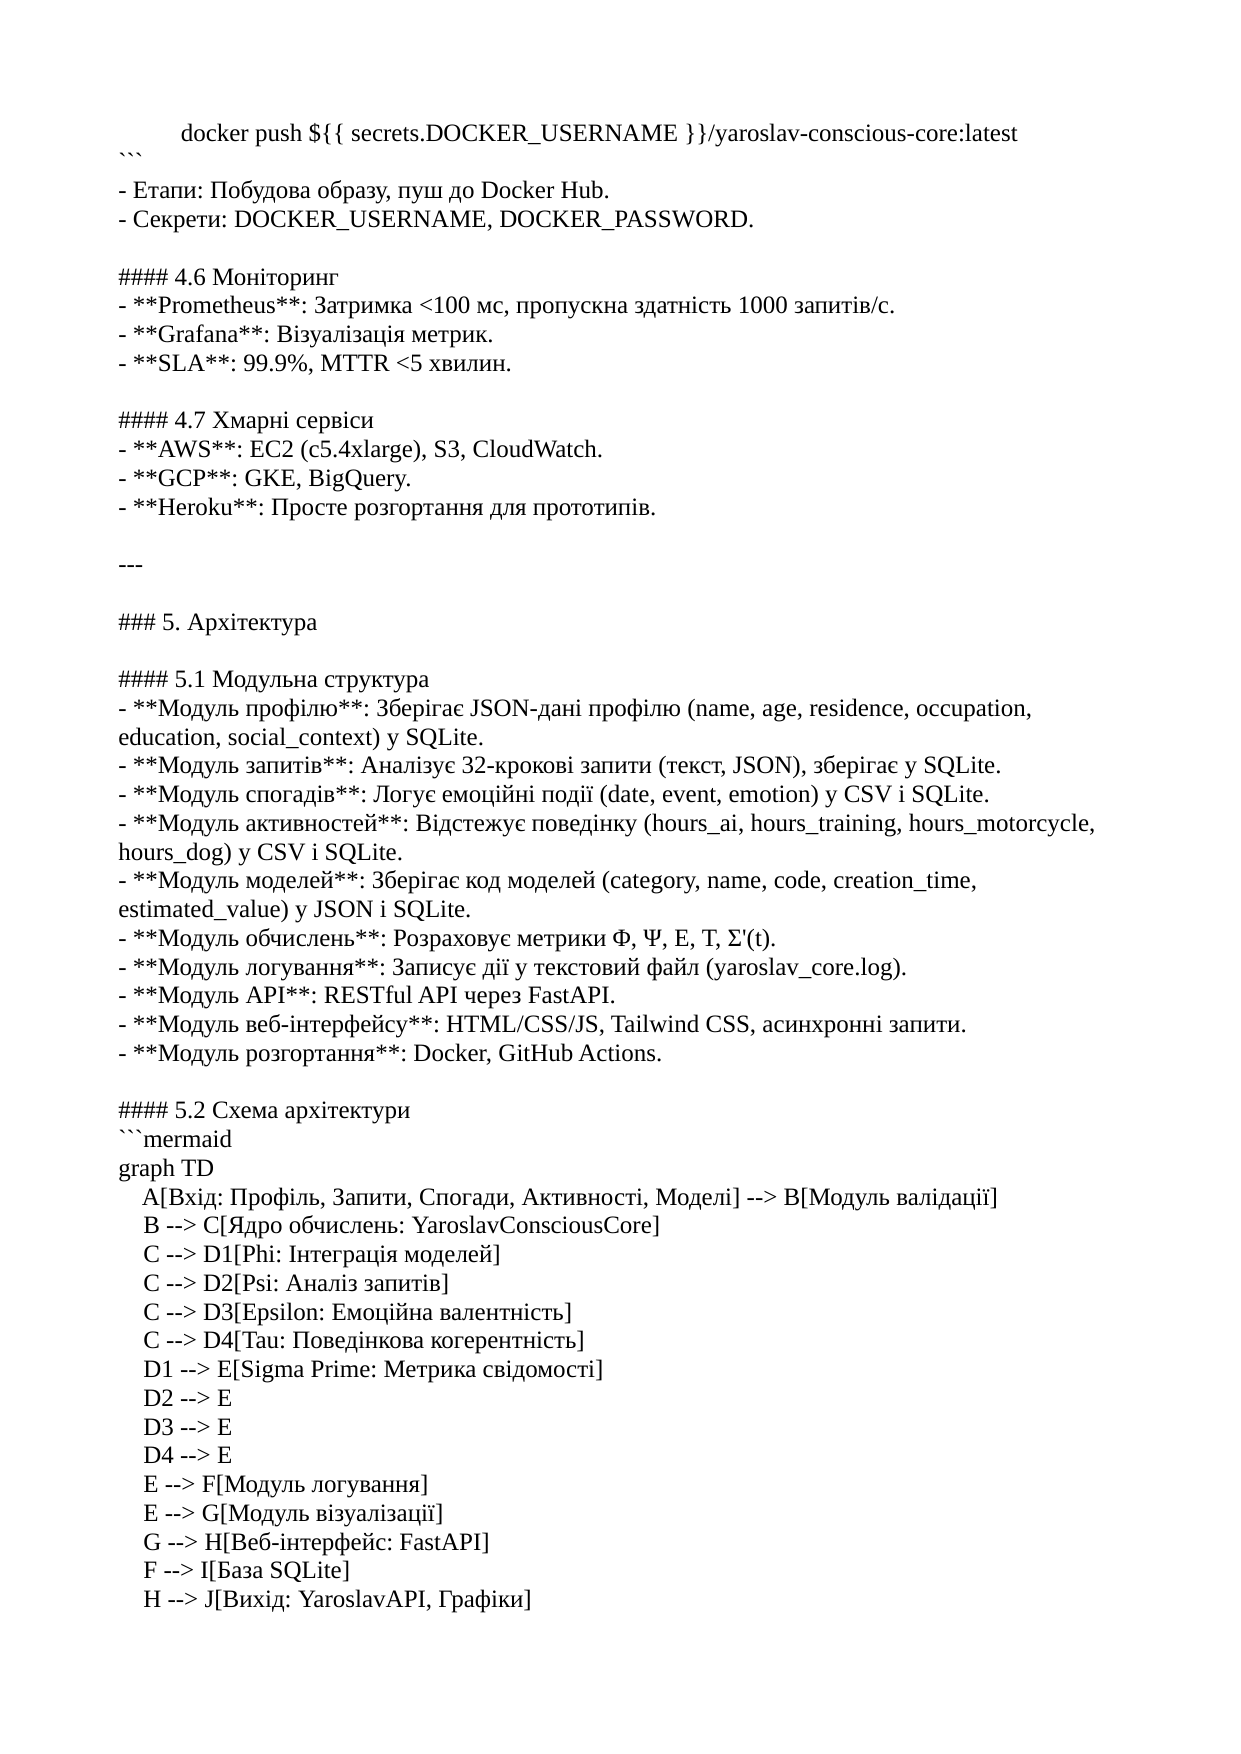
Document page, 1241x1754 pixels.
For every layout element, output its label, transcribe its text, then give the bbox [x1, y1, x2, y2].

text B --> C[Ядро обчислень: YaroslavConsciousCore] [118, 1211, 1122, 1239]
text docker push ${{ secrets.DOCKER_USERNAME }}/yaroslav-conscious-core:latest [118, 118, 1122, 147]
text C --> D2[Psi: Аналіз запитів] [118, 1268, 1122, 1297]
text D2 --> E [118, 1383, 1122, 1412]
text #### 5.1 Модульна структура [118, 664, 1122, 693]
text - **GCP**: GKE, BigQuery. [118, 463, 1122, 492]
text - Секрети: DOCKER_USERNAME, DOCKER_PASSWORD. [118, 204, 1122, 233]
text D1 --> E[Sigma Prime: Метрика свідомості] [118, 1354, 1122, 1383]
text ``` [118, 147, 1122, 176]
text C --> D3[Epsilon: Емоційна валентність] [118, 1297, 1122, 1326]
text #### 4.6 Моніторинг [118, 262, 1122, 291]
text graph TD [118, 1153, 1122, 1182]
text - **Модуль запитів**: Аналізує 32-крокові запити (текст, JSON), зберігає у SQLite. [118, 751, 1122, 779]
text - **Модуль активностей**: Відстежує поведінку (hours_ai, hours_training, hours_motorcycle, hours_dog) у CSV і SQLite. [118, 808, 1122, 866]
text C --> D1[Phi: Інтеграція моделей] [118, 1239, 1122, 1268]
text #### 4.7 Хмарні сервіси [118, 406, 1122, 434]
text - **Модуль API**: RESTful API через FastAPI. [118, 981, 1122, 1009]
text - **Heroku**: Просте розгортання для прототипів. [118, 492, 1122, 521]
text - **SLA**: 99.9%, MTTR <5 хвилин. [118, 348, 1122, 377]
text G --> H[Веб-інтерфейс: FastAPI] [118, 1527, 1122, 1556]
text ```mermaid [118, 1124, 1122, 1153]
text --- [118, 549, 1122, 578]
text - **Модуль профілю**: Зберігає JSON-дані профілю (name, age, residence, occupation, education, social_context) у SQLite. [118, 693, 1122, 751]
text - **Модуль розгортання**: Docker, GitHub Actions. [118, 1038, 1122, 1067]
text - **Модуль логування**: Записує дії у текстовий файл (yaroslav_core.log). [118, 952, 1122, 981]
text C --> D4[Tau: Поведінкова когерентність] [118, 1326, 1122, 1354]
text - **Модуль спогадів**: Логує емоційні події (date, event, emotion) у CSV і SQLite. [118, 779, 1122, 808]
text - **Модуль моделей**: Зберігає код моделей (category, name, code, creation_time, estimated_value) у JSON і SQLite. [118, 866, 1122, 923]
text - **Модуль обчислень**: Розраховує метрики Φ, Ψ, Ε, Τ, Σ'(t). [118, 923, 1122, 952]
text ### 5. Архітектура [118, 607, 1122, 636]
text E --> F[Модуль логування] [118, 1469, 1122, 1498]
text H --> J[Вихід: YaroslavAPI, Графіки] [118, 1584, 1122, 1613]
text - **Prometheus**: Затримка <100 мс, пропускна здатність 1000 запитів/с. [118, 291, 1122, 319]
text D3 --> E [118, 1412, 1122, 1441]
text D4 --> E [118, 1441, 1122, 1469]
text #### 5.2 Схема архітектури [118, 1096, 1122, 1124]
text A[Вхід: Профіль, Запити, Спогади, Активності, Моделі] --> B[Модуль валідації] [118, 1182, 1122, 1211]
text F --> I[База SQLite] [118, 1556, 1122, 1584]
text - **AWS**: EC2 (c5.4xlarge), S3, CloudWatch. [118, 434, 1122, 463]
text E --> G[Модуль візуалізації] [118, 1498, 1122, 1527]
text - **Grafana**: Візуалізація метрик. [118, 319, 1122, 348]
text - **Модуль веб-інтерфейсу**: HTML/CSS/JS, Tailwind CSS, асинхронні запити. [118, 1009, 1122, 1038]
text - Етапи: Побудова образу, пуш до Docker Hub. [118, 176, 1122, 204]
